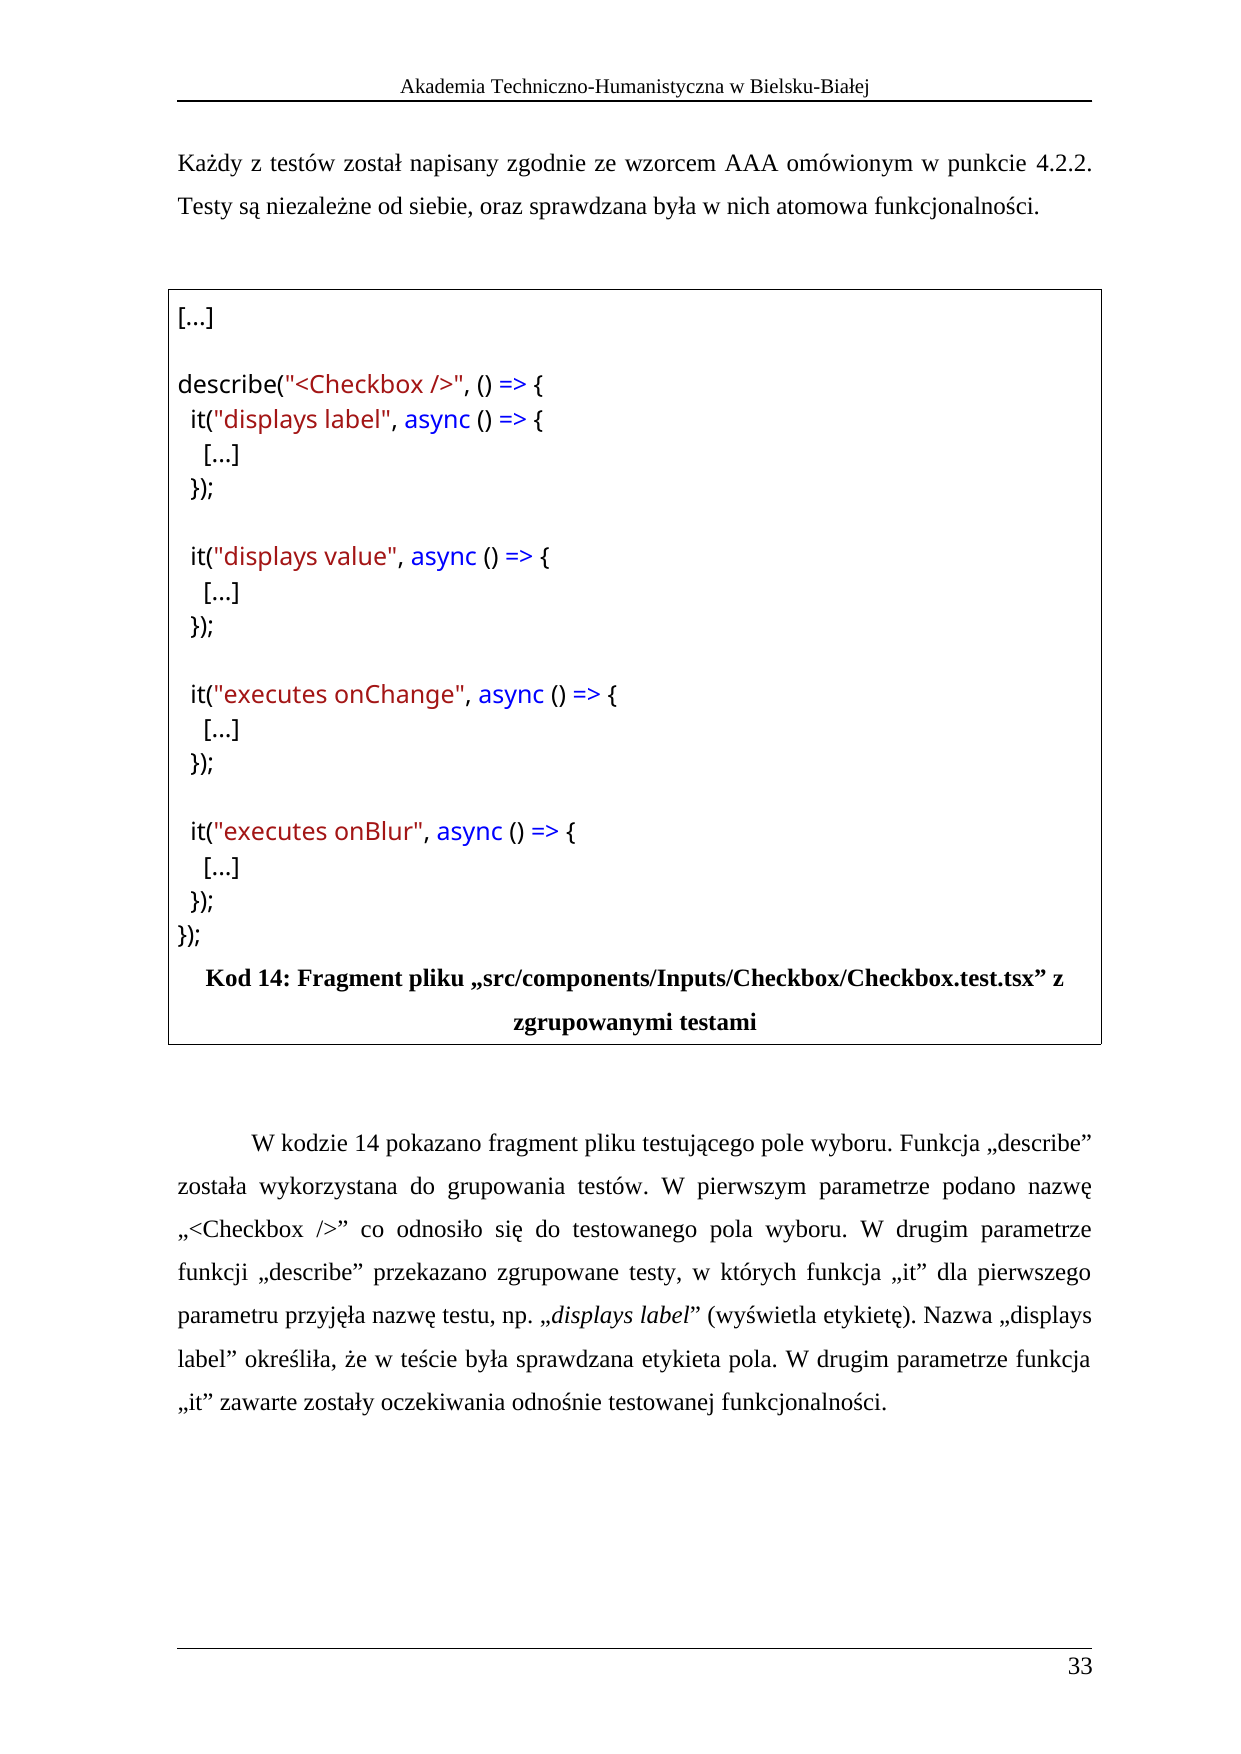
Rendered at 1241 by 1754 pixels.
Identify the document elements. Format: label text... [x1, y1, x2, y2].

text Każdy z testów został napisany zgodnie ze wzorcem AAA omówionym w punkcie 4.2.2. Testy są niezależne od siebie, oraz sprawdzana była w nich atomowa funkcjonalności. [177, 148, 1092, 219]
text [...] [177, 435, 1092, 470]
text Kod 14: Fragment pliku „src/components/Inputs/Checkbox/Checkbox.test.tsx” z zgrupowanymi testami [177, 963, 1092, 1035]
text }); [177, 470, 1092, 504]
text }); [177, 745, 1092, 779]
text [...] [177, 848, 1092, 882]
text [...] [177, 710, 1092, 745]
text it("executes onBlur", async () => { [177, 813, 1092, 848]
text }); [177, 607, 1092, 642]
text it("executes onChange", async () => { [177, 676, 1092, 710]
text [...] [177, 298, 1092, 332]
text }); [177, 917, 1092, 951]
text it("displays value", async () => { [177, 538, 1092, 573]
text W kodzie 14 pokazano fragment pliku testującego pole wyboru. Funkcja „describe” została wykorzystana do grupowania testów. W pierwszym parametrze podano nazwę „<Checkbox />” co odnosiło się do testowanego pola wyboru. W drugim parametrze funkcji „describe” przekazano zgrupowane testy, w których funkcja „it” dla pierwszego parametru przyjęła nazwę testu, np. „displays label” (wyświetla etykietę). Nazwa „displays label” określiła, że w teście była sprawdzana etykieta pola. W drugim parametrze funkcja „it” zawarte zostały oczekiwania odnośnie testowanej funkcjonalności. [177, 1128, 1092, 1416]
text [...] [177, 573, 1092, 607]
text }); [177, 882, 1092, 917]
text it("displays label", async () => { [177, 401, 1092, 435]
text describe("<Checkbox />", () => { [177, 367, 1092, 401]
